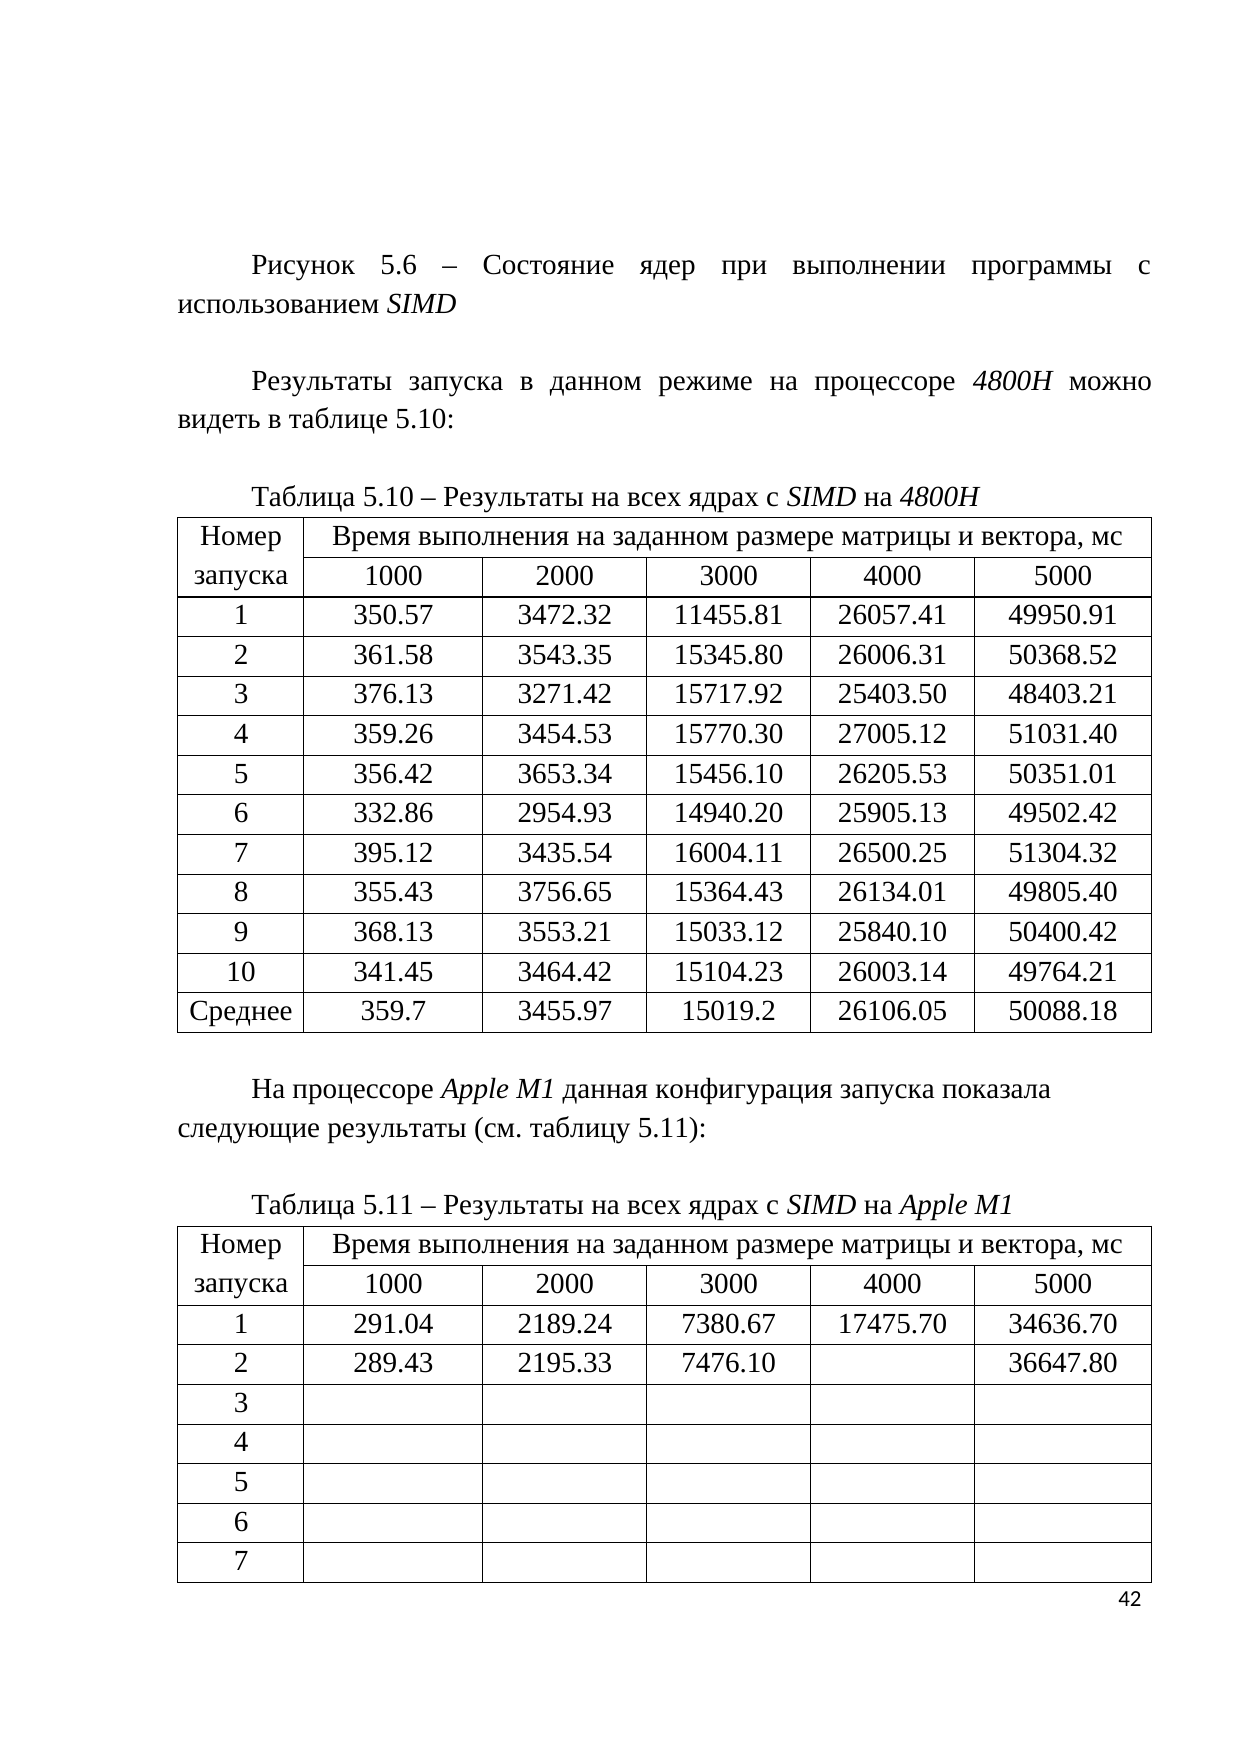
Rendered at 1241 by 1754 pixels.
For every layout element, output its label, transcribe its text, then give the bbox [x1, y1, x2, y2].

table_cell 26057.41 [811, 598, 974, 636]
table_cell 3271.42 [483, 677, 646, 715]
table_cell 3455.97 [483, 993, 646, 1032]
table_cell [811, 1464, 974, 1503]
table_cell 50400.42 [975, 914, 1151, 953]
text Таблица 5.10 – Результаты на всех ядрах с SIMD на 4800H [177, 479, 1152, 512]
table_cell 361.58 [304, 637, 482, 676]
table_cell 49764.21 [975, 954, 1151, 992]
table_cell 355.43 [304, 875, 482, 913]
table_cell 15104.23 [647, 954, 810, 992]
table_cell 36647.80 [975, 1345, 1151, 1384]
table_cell 26500.25 [811, 835, 974, 873]
table_cell 50368.52 [975, 637, 1151, 676]
table_cell 2189.24 [483, 1306, 646, 1344]
table_cell 2195.33 [483, 1345, 646, 1384]
table_cell 5 [178, 756, 303, 794]
table_cell 350.57 [304, 598, 482, 636]
text На процессоре Apple M1 данная конфигурация запуска показала следующие результаты (см. таблицу 5.11): [177, 1071, 1152, 1143]
table_cell 368.13 [304, 914, 482, 953]
table_cell 15770.30 [647, 716, 810, 755]
table_cell 332.86 [304, 795, 482, 834]
table_cell 3000 [647, 558, 810, 596]
table_cell 5000 [975, 1266, 1151, 1305]
table_cell [304, 1425, 482, 1463]
table_cell 48403.21 [975, 677, 1151, 715]
table_cell 2954.93 [483, 795, 646, 834]
table_cell 15364.43 [647, 875, 810, 913]
table_cell 51304.32 [975, 835, 1151, 873]
table_cell 15019.2 [647, 993, 810, 1032]
table_header Номер запуска [178, 1227, 303, 1305]
table_cell 50351.01 [975, 756, 1151, 794]
table_cell 3454.53 [483, 716, 646, 755]
table_cell 2000 [483, 1266, 646, 1305]
table_cell [811, 1504, 974, 1542]
text Таблица 5.11 – Результаты на всех ядрах с SIMD на Apple M1 [177, 1187, 1152, 1221]
table_cell 1000 [304, 1266, 482, 1305]
table_cell 1 [178, 598, 303, 636]
table_cell 2 [178, 637, 303, 676]
table_cell 395.12 [304, 835, 482, 873]
table_cell 3756.65 [483, 875, 646, 913]
table_cell 26205.53 [811, 756, 974, 794]
table_cell [304, 1464, 482, 1503]
table_header Время выполнения на заданном размере матрицы и вектора, мс [304, 518, 1151, 557]
table_cell [483, 1543, 646, 1582]
table_cell 359.7 [304, 993, 482, 1032]
table_cell 25905.13 [811, 795, 974, 834]
table_cell [975, 1425, 1151, 1463]
table_cell 27005.12 [811, 716, 974, 755]
table_cell [811, 1385, 974, 1423]
table_cell [647, 1504, 810, 1542]
table_cell 7 [178, 1543, 303, 1582]
text Результаты запуска в данном режиме на процессоре 4800H можно видеть в таблице 5.10: [177, 363, 1152, 435]
table_cell 49805.40 [975, 875, 1151, 913]
table_cell 6 [178, 795, 303, 834]
table_cell [811, 1543, 974, 1582]
table_cell [811, 1425, 974, 1463]
table_cell 8 [178, 875, 303, 913]
table_cell 341.45 [304, 954, 482, 992]
table_cell 10 [178, 954, 303, 992]
table_cell 359.26 [304, 716, 482, 755]
table_cell 376.13 [304, 677, 482, 715]
table_cell 25403.50 [811, 677, 974, 715]
table_cell 7 [178, 835, 303, 873]
table_cell 25840.10 [811, 914, 974, 953]
table_cell 26006.31 [811, 637, 974, 676]
table_cell 26003.14 [811, 954, 974, 992]
table_cell 7476.10 [647, 1345, 810, 1384]
table_cell 50088.18 [975, 993, 1151, 1032]
table_cell 3 [178, 677, 303, 715]
table_cell 3435.54 [483, 835, 646, 873]
table_cell [647, 1425, 810, 1463]
table_cell 1000 [304, 558, 482, 596]
table_cell 5000 [975, 558, 1151, 596]
table_header Время выполнения на заданном размере матрицы и вектора, мс [304, 1227, 1151, 1265]
text Рисунок 5.6 – Состояние ядер при выполнении программы с использованием SIMD [177, 247, 1152, 319]
table_header Номер запуска [178, 518, 303, 596]
table_cell 3553.21 [483, 914, 646, 953]
table_cell [304, 1385, 482, 1423]
table_cell Среднее [178, 993, 303, 1032]
table_cell [483, 1385, 646, 1423]
table_cell 4 [178, 1425, 303, 1463]
table_cell [811, 1345, 974, 1384]
table_cell 5 [178, 1464, 303, 1503]
table_cell 14940.20 [647, 795, 810, 834]
table_cell 3 [178, 1385, 303, 1423]
table_cell 15456.10 [647, 756, 810, 794]
table_cell 3472.32 [483, 598, 646, 636]
table_cell [647, 1385, 810, 1423]
table_cell [483, 1504, 646, 1542]
table_cell [975, 1385, 1151, 1423]
table_cell 4 [178, 716, 303, 755]
table_cell [304, 1543, 482, 1582]
table_cell 15345.80 [647, 637, 810, 676]
table_cell [975, 1504, 1151, 1542]
table_cell 16004.11 [647, 835, 810, 873]
table_cell 34636.70 [975, 1306, 1151, 1344]
table_cell 6 [178, 1504, 303, 1542]
table_cell [647, 1464, 810, 1503]
table_cell 11455.81 [647, 598, 810, 636]
table_cell 49950.91 [975, 598, 1151, 636]
table_cell 26106.05 [811, 993, 974, 1032]
table_cell 291.04 [304, 1306, 482, 1344]
table_cell 4000 [811, 1266, 974, 1305]
table_cell [647, 1543, 810, 1582]
table_cell 3464.42 [483, 954, 646, 992]
table_cell 3000 [647, 1266, 810, 1305]
table_cell 289.43 [304, 1345, 482, 1384]
table_cell 17475.70 [811, 1306, 974, 1344]
table_cell 7380.67 [647, 1306, 810, 1344]
table_cell 3653.34 [483, 756, 646, 794]
table_cell 9 [178, 914, 303, 953]
table_cell [975, 1543, 1151, 1582]
table_cell 4000 [811, 558, 974, 596]
table_cell 15033.12 [647, 914, 810, 953]
table_cell 356.42 [304, 756, 482, 794]
table_cell [304, 1504, 482, 1542]
table_cell 26134.01 [811, 875, 974, 913]
table_cell 3543.35 [483, 637, 646, 676]
table_cell 49502.42 [975, 795, 1151, 834]
table_cell 1 [178, 1306, 303, 1344]
table_cell 2000 [483, 558, 646, 596]
table_cell [975, 1464, 1151, 1503]
table_cell [483, 1425, 646, 1463]
table_cell 15717.92 [647, 677, 810, 715]
table_cell 2 [178, 1345, 303, 1384]
table_cell [483, 1464, 646, 1503]
table_cell 51031.40 [975, 716, 1151, 755]
